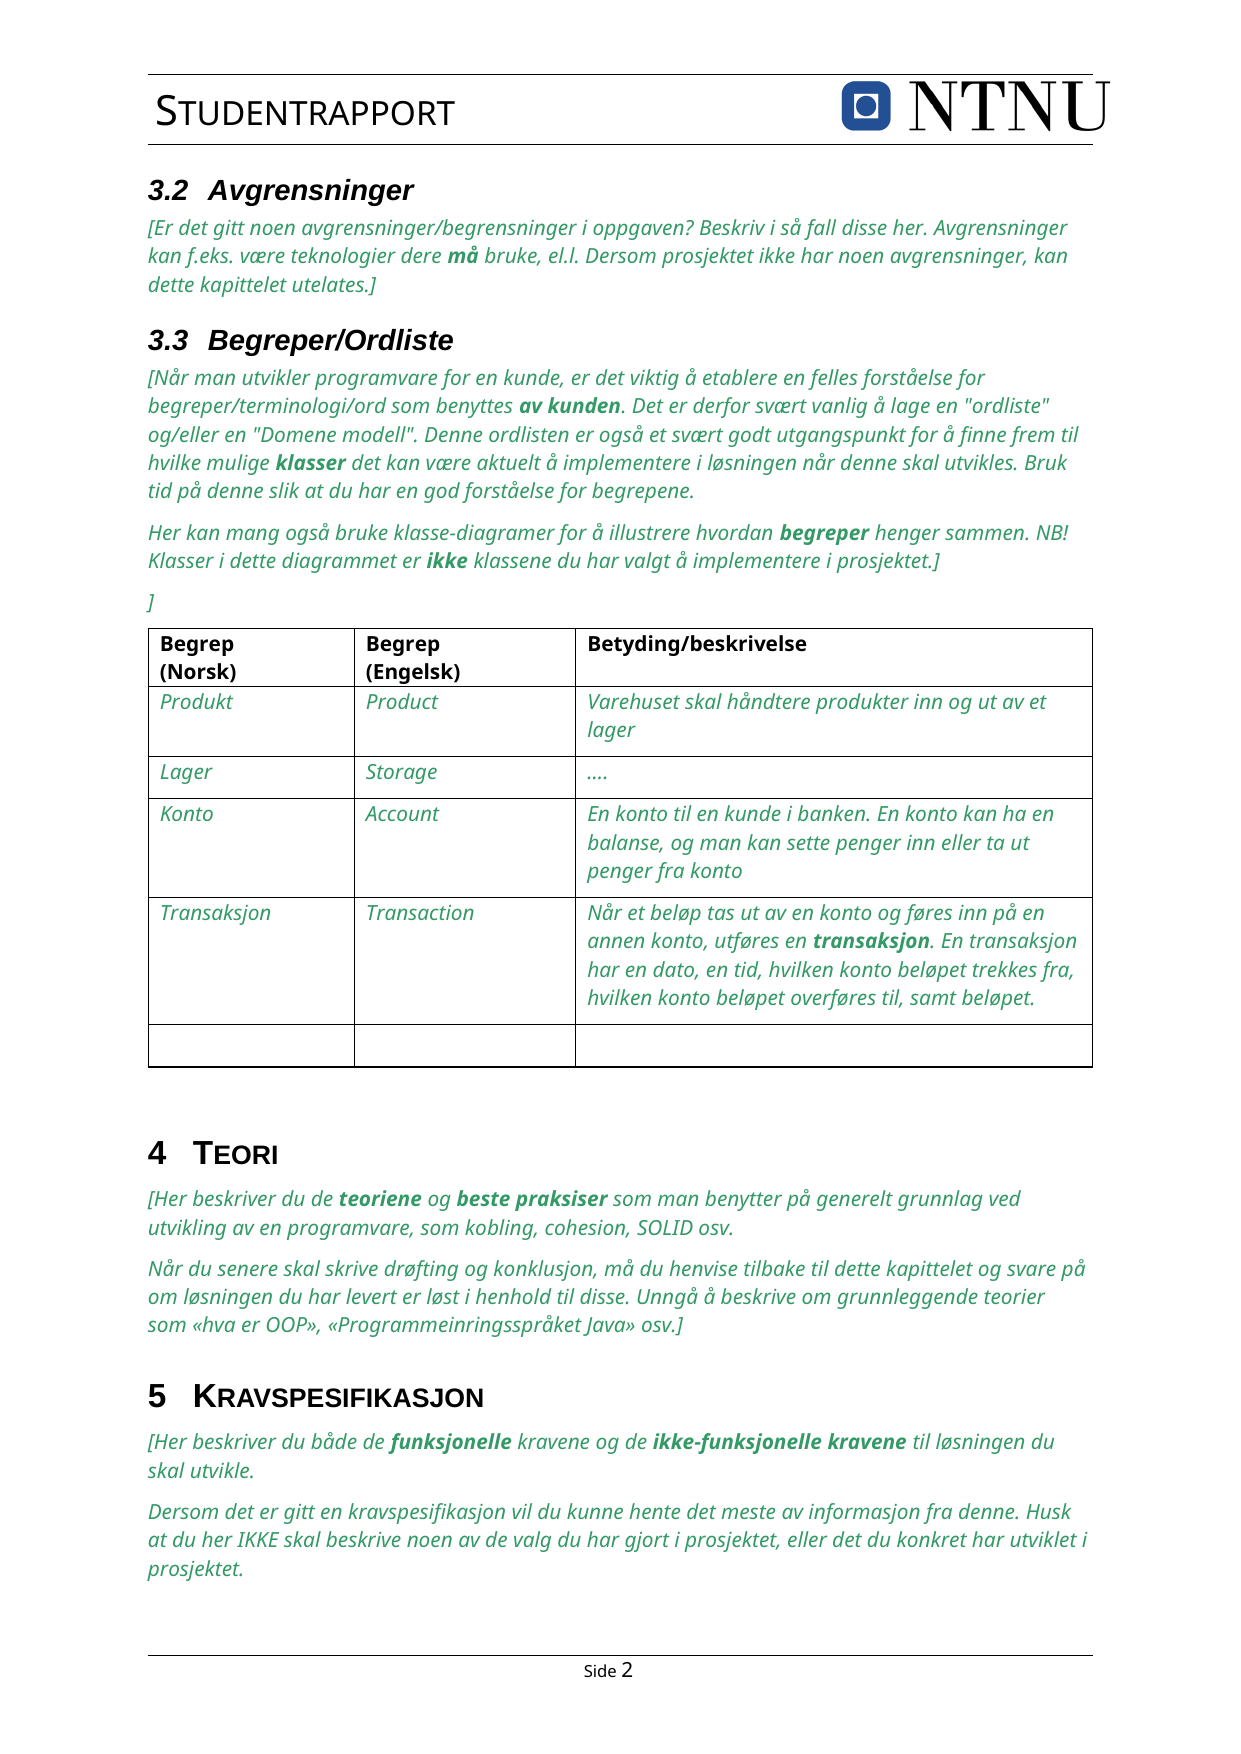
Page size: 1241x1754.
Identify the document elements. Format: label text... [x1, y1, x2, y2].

table_cell .... [576, 757, 1092, 798]
table_cell Transaction [355, 898, 575, 1024]
subtitle Begreper/Ordliste [148, 323, 1092, 357]
text [Her beskriver du de teoriene og beste praksiser som man benytter på generelt grunnlag ved utvikling av en programvare, som kobling, cohesion, SOLID osv. [148, 1184, 1092, 1241]
table_cell Transaksjon [149, 898, 354, 1024]
table_cell [576, 1025, 1092, 1066]
table_cell [149, 1025, 354, 1066]
text Dersom det er gitt en kravspesifikasjon vil du kunne hente det meste av informasjon fra denne. Husk at du her IKKE skal beskrive noen av de valg du har gjort i prosjektet, eller det du konkret har utviklet i prosjektet. [148, 1497, 1092, 1582]
text Her kan mang også bruke klasse-diagramer for å illustrere hvordan begreper henger sammen. NB! Klasser i dette diagrammet er ikke klassene du har valgt å implementere i prosjektet.] [148, 518, 1092, 574]
table_cell En konto til en kunde i banken. En konto kan ha en balanse, og man kan sette penger inn eller ta ut penger fra konto [576, 799, 1092, 897]
table_header Begrep (Norsk) [149, 629, 354, 686]
table_cell Konto [149, 799, 354, 897]
table_cell Product [355, 687, 575, 756]
picture [841, 81, 1111, 132]
subtitle Avgrensninger [148, 173, 1092, 207]
subtitle Teori [148, 1133, 1092, 1172]
table_header Betyding/beskrivelse [576, 629, 1092, 686]
table_cell [355, 1025, 575, 1066]
subtitle Kravspesifikasjon [148, 1376, 1092, 1415]
table_header Begrep (Engelsk) [355, 629, 575, 686]
table_cell Varehuset skal håndtere produkter inn og ut av et lager [576, 687, 1092, 756]
text ] [148, 587, 1092, 615]
text [Når man utvikler programvare for en kunde, er det viktig å etablere en felles forståelse for begreper/terminologi/ord som benyttes av kunden. Det er derfor svært vanlig å lage en "ordliste" og/eller en "Domene modell". Denne ordlisten er også et svært godt utgangspunkt for å finne frem til hvilke mulige klasser det kan være aktuelt å implementere i løsningen når denne skal utvikles. Bruk tid på denne slik at du har en god forståelse for begrepene. [148, 363, 1092, 505]
text [Her beskriver du både de funksjonelle kravene og de ikke-funksjonelle kravene til løsningen du skal utvikle. [148, 1427, 1092, 1484]
table_cell Produkt [149, 687, 354, 756]
table_cell Storage [355, 757, 575, 798]
text Når du senere skal skrive drøfting og konklusjon, må du henvise tilbake til dette kapittelet og svare på om løsningen du har levert er løst i henhold til disse. Unngå å beskrive om grunnleggende teorier som «hva er OOP», «Programmeinringsspråket Java» osv.] [148, 1254, 1092, 1339]
table_cell Lager [149, 757, 354, 798]
table_cell Account [355, 799, 575, 897]
table_cell Når et beløp tas ut av en konto og føres inn på en annen konto, utføres en transaksjon. En transaksjon har en dato, en tid, hvilken konto beløpet trekkes fra, hvilken konto beløpet overføres til, samt beløpet. [576, 898, 1092, 1024]
text [Er det gitt noen avgrensninger/begrensninger i oppgaven? Beskriv i så fall disse her. Avgrensninger kan f.eks. være teknologier dere må bruke, el.l. Dersom prosjektet ikke har noen avgrensninger, kan dette kapittelet utelates.] [148, 213, 1092, 298]
